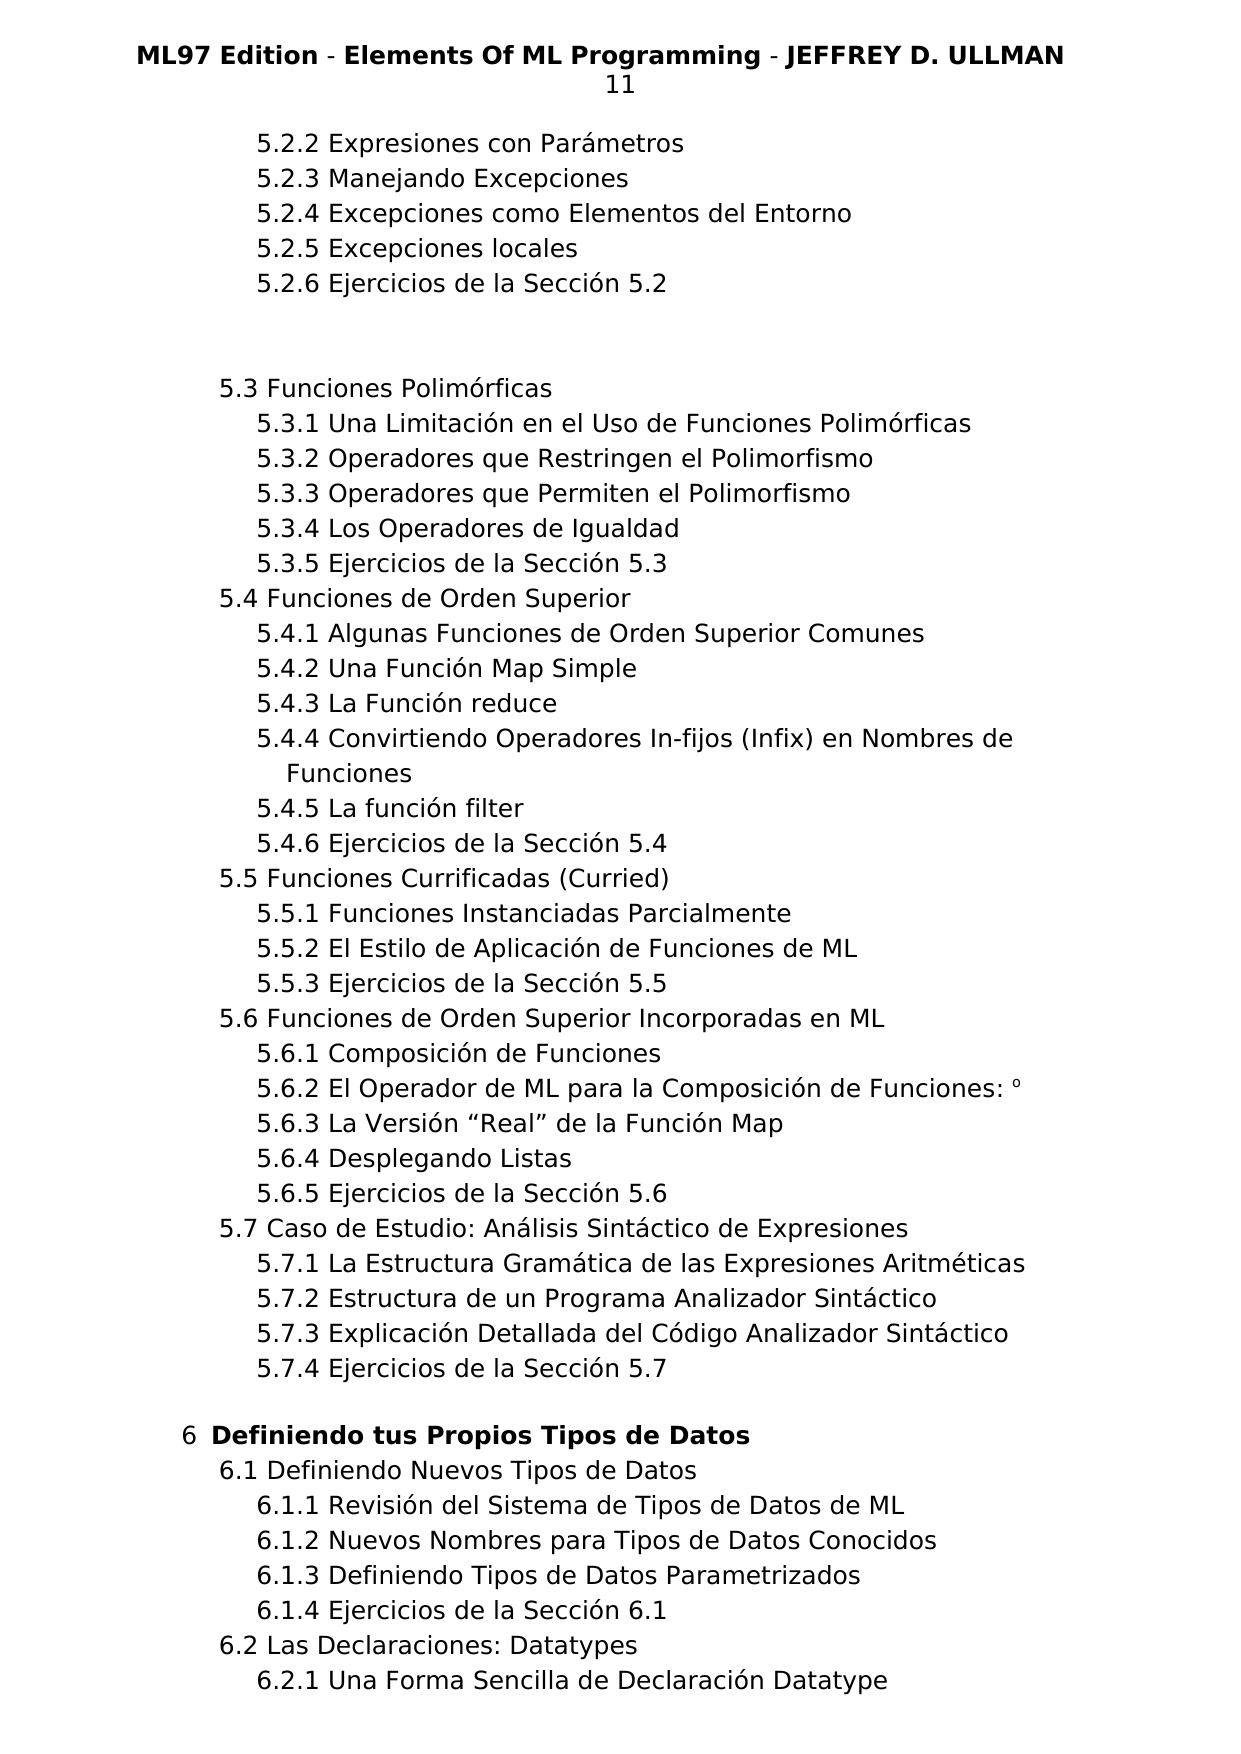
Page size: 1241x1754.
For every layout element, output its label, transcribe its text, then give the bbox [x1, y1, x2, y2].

list La Versión “Real” de la Función Map [248, 1109, 1104, 1138]
list Las Declaraciones: Datatypes [211, 1631, 1104, 1660]
list Operadores que Restringen el Polimorfismo [248, 444, 1104, 473]
list Estructura de un Programa Analizador Sintáctico [248, 1284, 1104, 1313]
list Ejercicios de la Sección 5.6 [248, 1179, 1104, 1208]
list Funciones Instanciadas Parcialmente [248, 899, 1104, 928]
list Funciones de Orden Superior [211, 584, 1104, 613]
list Revisión del Sistema de Tipos de Datos de ML [248, 1491, 1104, 1520]
list Ejercicios de la Sección 5.5 [248, 969, 1104, 998]
list Una Forma Sencilla de Declaración Datatype [248, 1666, 1104, 1695]
list Funciones Currificadas (Curried) [211, 864, 1104, 893]
list Ejercicios de la Sección 5.2 [248, 269, 1104, 298]
list Ejercicios de la Sección 5.4 [248, 829, 1104, 858]
list Caso de Estudio: Análisis Sintáctico de Expresiones [211, 1214, 1104, 1243]
list La función filter [248, 794, 1104, 823]
list Los Operadores de Igualdad [248, 514, 1104, 543]
list Una Limitación en el Uso de Funciones Polimórficas [248, 409, 1104, 438]
list El Operador de ML para la Composición de Funciones: o [248, 1074, 1104, 1103]
list Manejando Excepciones [248, 164, 1104, 193]
list Excepciones como Elementos del Entorno [248, 199, 1104, 228]
list Definiendo Tipos de Datos Parametrizados [248, 1561, 1104, 1590]
list Algunas Funciones de Orden Superior Comunes [248, 619, 1104, 648]
list Nuevos Nombres para Tipos de Datos Conocidos [248, 1526, 1104, 1555]
list Explicación Detallada del Código Analizador Sintáctico [248, 1319, 1104, 1348]
list Desplegando Listas [248, 1144, 1104, 1173]
list Convirtiendo Operadores In-fijos (Infix) en Nombres de Funciones [248, 724, 1104, 788]
list Operadores que Permiten el Polimorfismo [248, 479, 1104, 508]
list Definiendo tus Propios Tipos de Datos [173, 1421, 1104, 1450]
list Definiendo Nuevos Tipos de Datos [211, 1456, 1104, 1485]
list El Estilo de Aplicación de Funciones de ML [248, 934, 1104, 963]
list Una Función Map Simple [248, 654, 1104, 683]
list La Función reduce [248, 689, 1104, 718]
list Ejercicios de la Sección 5.7 [248, 1354, 1104, 1383]
list Funciones Polimórficas [211, 374, 1104, 403]
list La Estructura Gramática de las Expresiones Aritméticas [248, 1249, 1104, 1278]
list Composición de Funciones [248, 1039, 1104, 1068]
list Excepciones locales [248, 234, 1104, 263]
list Ejercicios de la Sección 6.1 [248, 1596, 1104, 1625]
list Ejercicios de la Sección 5.3 [248, 549, 1104, 578]
list Expresiones con Parámetros [248, 129, 1104, 158]
list Funciones de Orden Superior Incorporadas en ML [211, 1004, 1104, 1033]
